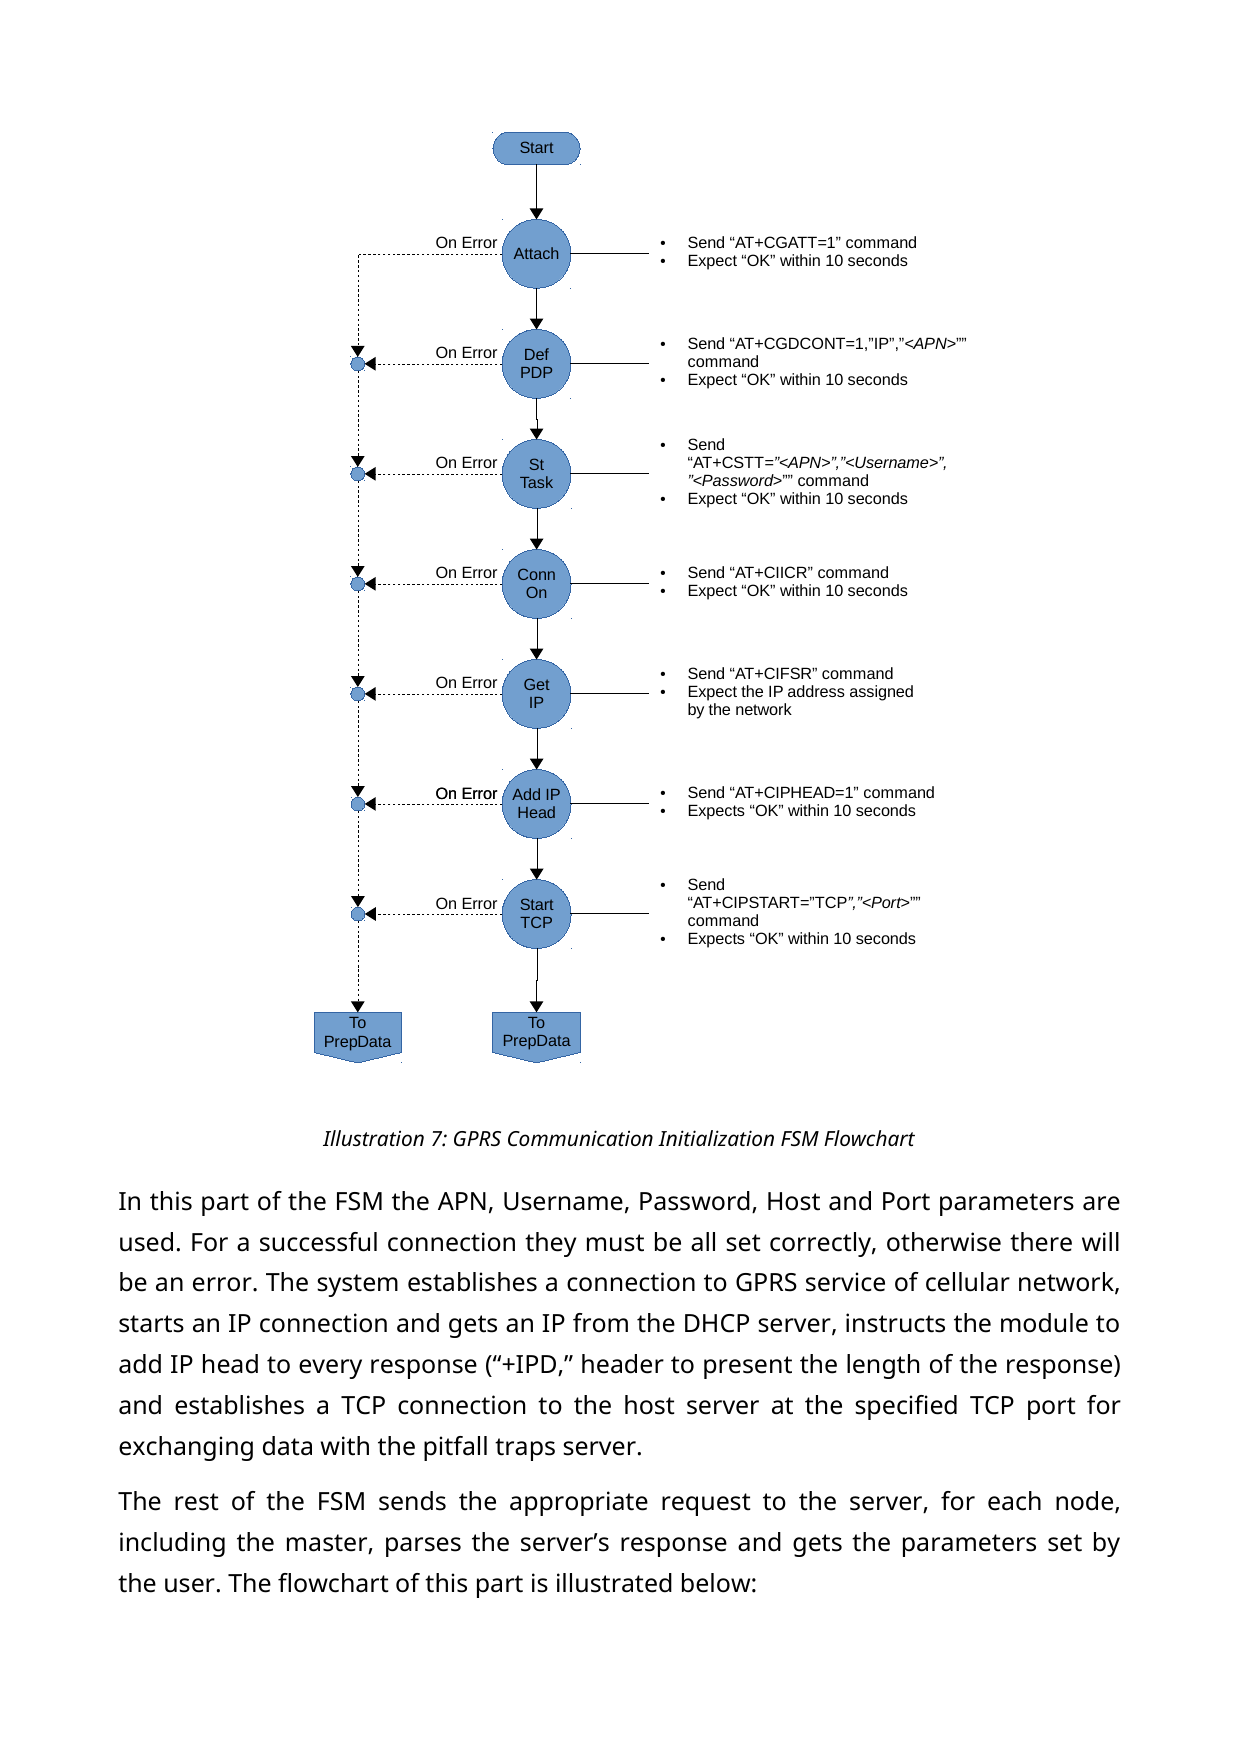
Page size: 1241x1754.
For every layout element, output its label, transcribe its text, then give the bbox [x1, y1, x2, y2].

text The rest of the FSM sends the appropriate request to the server, for each node, including the master, parses the server’s response and gets the parameters set by the user. The flowchart of this part is illustrated below: [118, 1484, 1122, 1599]
text In this part of the FSM the APN, Username, Password, Host and Port parameters are used. For a successful connection they must be all set correctly, otherwise there will be an error. The system establishes a connection to GPRS service of cellular network, starts an IP connection and gets an IP from the DHCP server, instructs the module to add IP head to every response (“+IPD,” header to present the length of the response) and establishes a TCP connection to the host server at the specified TCP port for exchanging data with the pitfall traps server. [118, 118, 1122, 1462]
text Illustration 7: GPRS Communication Initialization FSM Flowchart [272, 131, 968, 1153]
